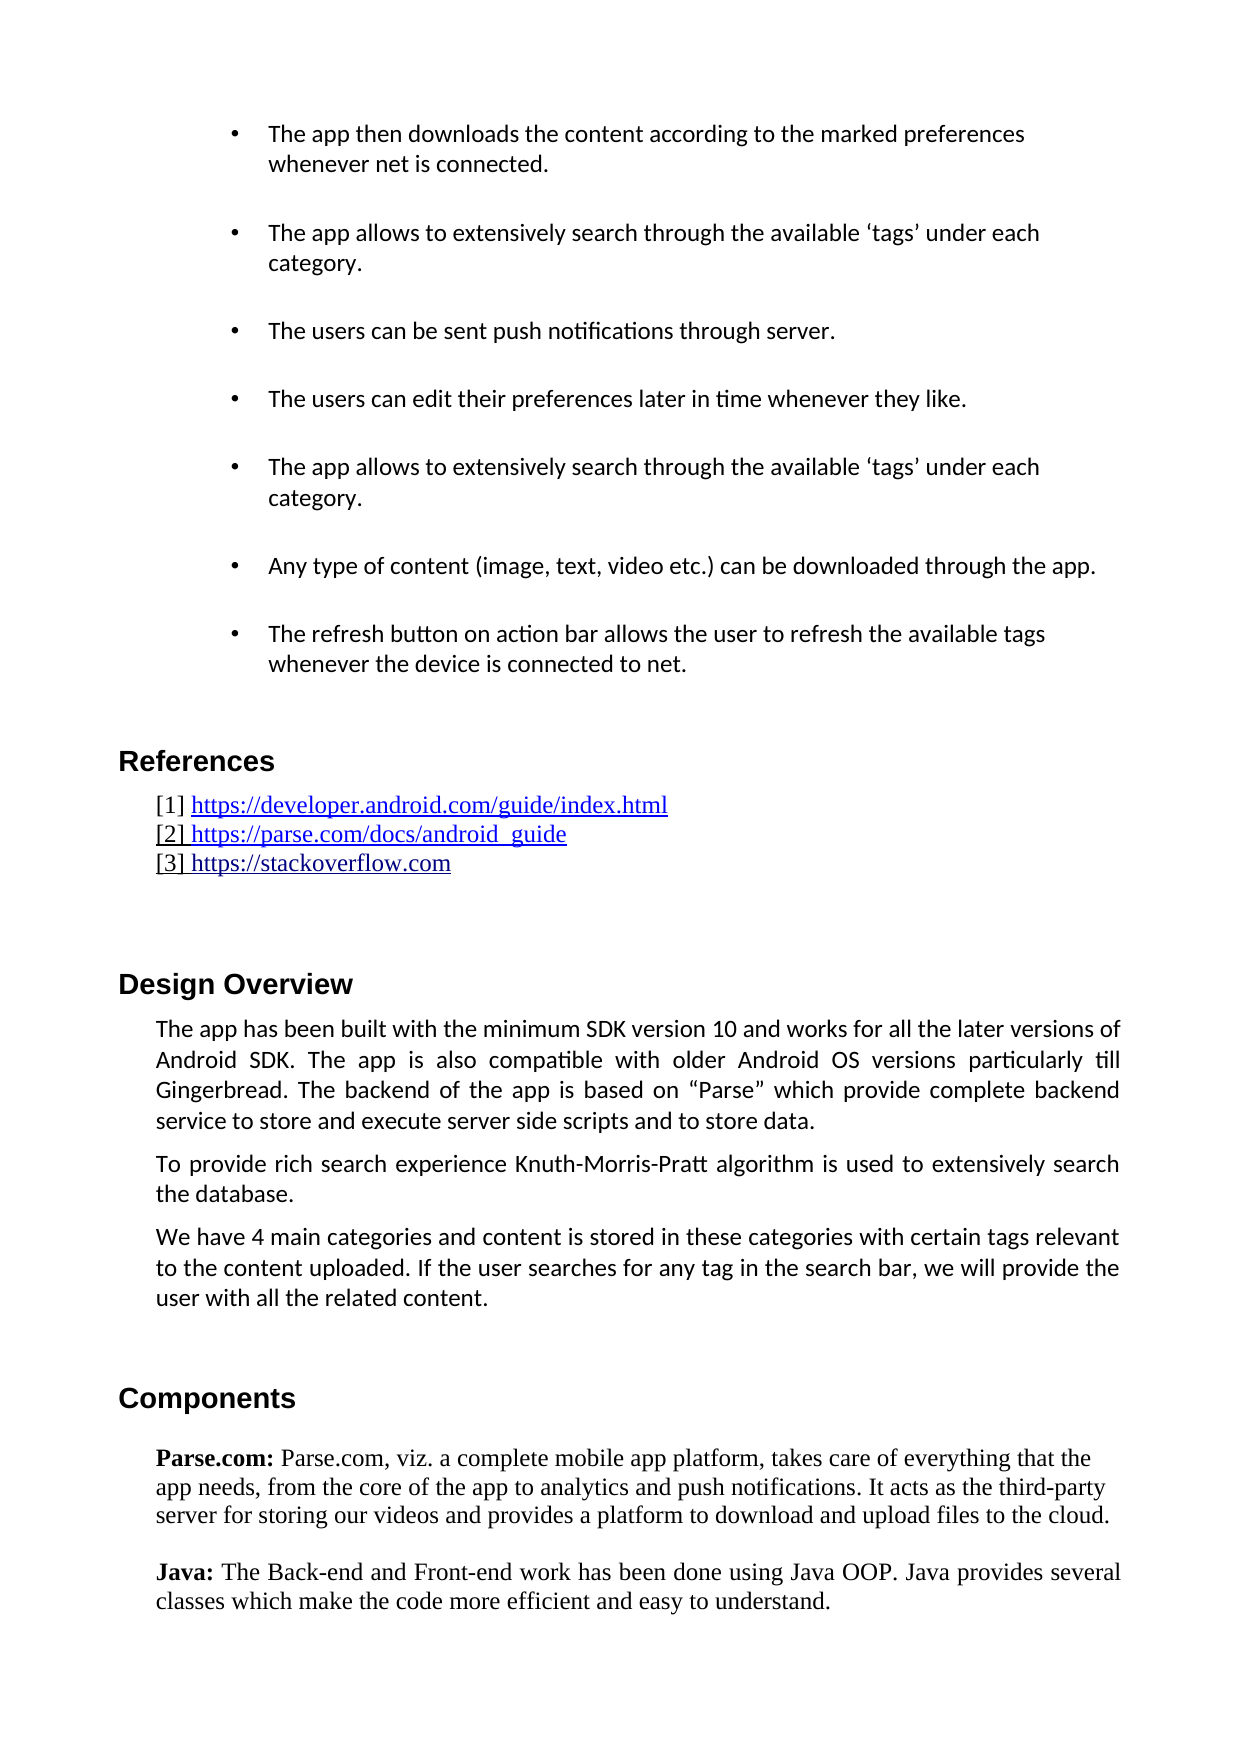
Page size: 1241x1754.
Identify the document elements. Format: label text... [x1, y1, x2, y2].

list Any type of content (image, text, video etc.) can be downloaded through the app. [231, 550, 1122, 580]
text [1] https://developer.android.com/guide/index.html [156, 790, 1122, 819]
text Components [118, 1381, 1122, 1415]
text [2] https://parse.com/docs/android_guide [156, 819, 1122, 848]
text Design Overview [118, 967, 1122, 1001]
text References [118, 744, 1122, 778]
list The refresh button on action bar allows the user to refresh the available tags whenever the device is connected to net. [231, 618, 1122, 679]
list The app allows to extensively search through the available ‘tags’ under each category. [231, 451, 1122, 512]
list The app allows to extensively search through the available ‘tags’ under each category. [231, 217, 1122, 278]
list The app then downloads the content according to the marked preferences whenever net is connected. [231, 118, 1122, 179]
list The users can edit their preferences later in time whenever they like. [231, 383, 1122, 414]
text To provide rich search experience Knuth-Morris-Pratt algorithm is used to extensively search the database. [156, 1148, 1122, 1209]
list The users can be sent push notifications through server. [231, 315, 1122, 346]
text [3] https://stackoverflow.com [156, 848, 1122, 877]
text The app has been built with the minimum SDK version 10 and works for all the later versions of Android SDK. The app is also compatible with older Android OS versions particularly till Gingerbread. The backend of the app is based on “Parse” which provide complete backend service to store and execute server side scripts and to store data. [156, 1013, 1122, 1135]
text We have 4 main categories and content is stored in these categories with certain tags relevant to the content uploaded. If the user searches for any tag in the search bar, we will provide the user with all the related content. [156, 1221, 1122, 1313]
text Parse.com: Parse.com, viz. a complete mobile app platform, takes care of everything that the app needs, from the core of the app to analytics and push notifications. It acts as the third-party server for storing our videos and provides a platform to download and upload files to the cloud. [156, 1443, 1122, 1529]
text Java: The Back-end and Front-end work has been done using Java OOP. Java provides several classes which make the code more efficient and easy to understand. [156, 1557, 1122, 1615]
